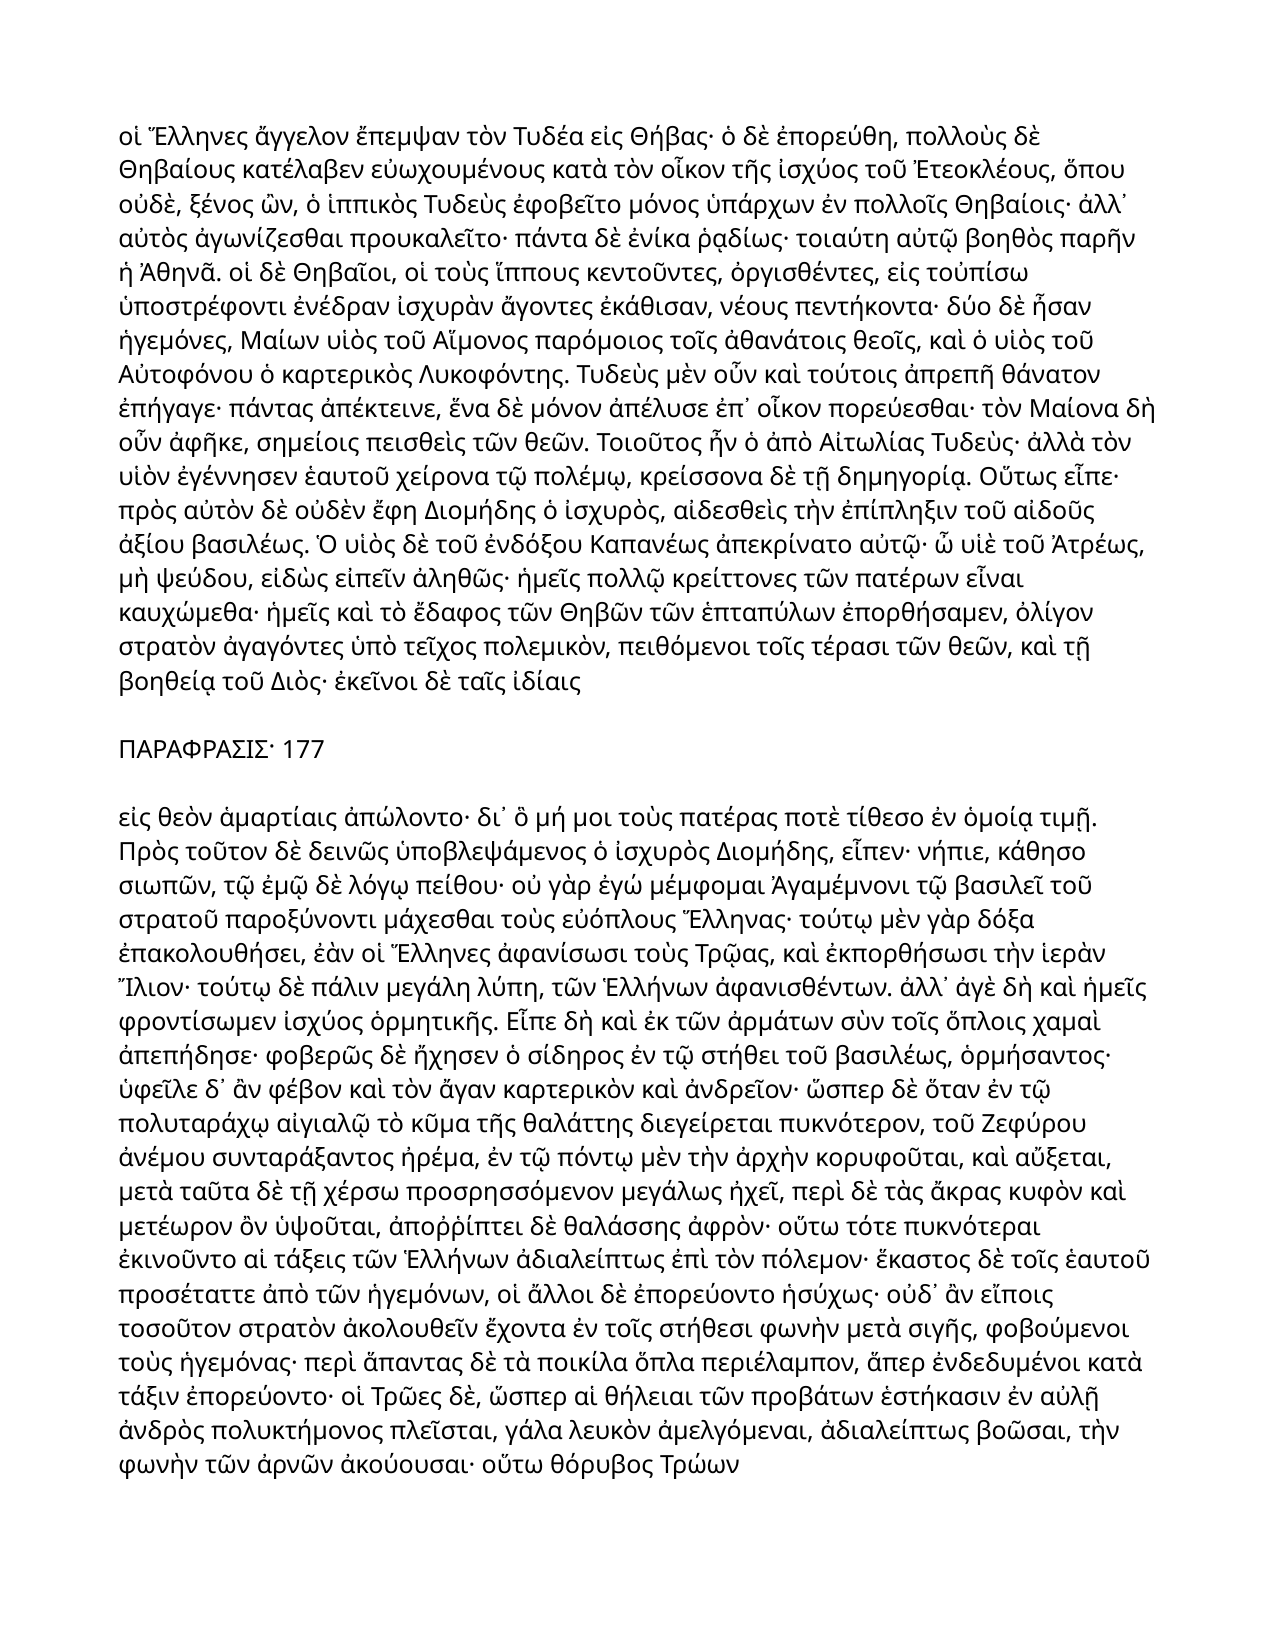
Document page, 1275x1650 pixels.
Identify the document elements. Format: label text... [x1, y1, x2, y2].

text ΠΑΡΑΦΡΑΣΙΣ· 177 [118, 731, 1157, 765]
text εἰς θεὸν ἁμαρτίαις ἀπώλοντο· δι᾿ ὃ μή μοι τοὺς πατέρας ποτὲ τίθεσο ἐν ὁμοίᾳ τιμῇ. Πρὸς τοῦτον δὲ δεινῶς ὑποβλεψάμενος ὁ ἰσχυρὸς Διομήδης, εἶπεν· νήπιε, κάθησο σιωπῶν, τῷ ἐμῷ δὲ λόγῳ πείθου· οὐ γὰρ ἐγώ μέμφομαι Ἀγαμέμνονι τῷ βασιλεῖ τοῦ στρατοῦ παροξύνοντι μάχεσθαι τοὺς εὐόπλους Ἕλληνας· τούτῳ μὲν γὰρ δόξα ἐπακολουθήσει, ἐὰν οἱ Ἕλληνες ἀφανίσωσι τοὺς Τρῷας, καὶ ἐκπορθήσωσι τὴν ἱερὰν Ἴλιον· τούτῳ δὲ πάλιν μεγάλη λύπη, τῶν Ἑλλήνων ἀφανισθέντων. ἀλλ᾽ ἀγὲ δὴ καὶ ἡμεῖς φροντίσωμεν ἰσχύος ὁρμητικῆς. Εἶπε δὴ καὶ ἐκ τῶν ἀρμάτων σὺν τοῖς ὅπλοις χαμαὶ ἀπεπήδησε· φοβερῶς δὲ ἤχησεν ὁ σίδηρος ἐν τῷ στήθει τοῦ βασιλέως, ὁρμήσαντος· ὑφεῖλε δ᾽ ἂν φέβον καὶ τὸν ἄγαν καρτερικὸν καὶ ἀνδρεῖον· ὥσπερ δὲ ὅταν ἐν τῷ πολυταράχῳ αἰγιαλῷ τὸ κῦμα τῆς θαλάττης διεγείρεται πυκνότερον, τοῦ Ζεφύρου ἀνέμου συνταράξαντος ἠρέμα, ἐν τῷ πόντῳ μὲν τὴν ἀρχὴν κορυφοῦται, καὶ αὔξεται, μετὰ ταῦτα δὲ τῇ χέρσω προσρησσόμενον μεγάλως ἠχεῖ, περὶ δὲ τὰς ἄκρας κυφὸν καὶ μετέωρον ὂν ὑψοῦται, ἀποῤῥίπτει δὲ θαλάσσης ἀφρὸν· οὕτω τότε πυκνότεραι ἐκινοῦντο αἱ τάξεις τῶν Ἑλλήνων ἀδιαλείπτως ἐπὶ τὸν πόλεμον· ἕκαστος δὲ τοῖς ἑαυτοῦ προσέταττε ἀπὸ τῶν ἡγεμόνων, οἱ ἄλλοι δὲ ἐπορεύοντο ἡσύχως· οὐδ᾽ ἂν εἴποις τοσοῦτον στρατὸν ἀκολουθεῖν ἔχοντα ἐν τοῖς στήθεσι φωνὴν μετὰ σιγῆς, φοβούμενοι τοὺς ἡγεμόνας· περὶ ἅπαντας δὲ τὰ ποικίλα ὅπλα περιέλαμπον, ἅπερ ἐνδεδυμένοι κατὰ τάξιν ἐπορεύοντο· οἱ Τρῶες δὲ, ὥσπερ αἱ θήλειαι τῶν προβάτων ἑστήκασιν ἐν αὐλῇ ἀνδρὸς πολυκτήμονος πλεῖσται, γάλα λευκὸν ἀμελγόμεναι, ἀδιαλείπτως βοῶσαι, τὴν φωνὴν τῶν ἀρνῶν ἀκούουσαι· οὕτω θόρυβος Τρώων [118, 799, 1157, 1481]
text οἱ Ἕλληνες ἄγγελον ἔπεμψαν τὸν Τυδέα εἰς Θήβας· ὁ δὲ ἐπορεύθη, πολλοὺς δὲ Θηβαίους κατέλαβεν εὐωχουμένους κατὰ τὸν οἶκον τῆς ἰσχύος τοῦ Ἐτεοκλέους, ὅπου οὐδὲ, ξένος ὢν, ὁ ἱππικὸς Τυδεὺς ἐφοβεῖτο μόνος ὑπάρχων ἐν πολλοῖς Θηβαίοις· ἀλλ᾿ αὐτὸς ἀγωνίζεσθαι προυκαλεῖτο· πάντα δὲ ἐνίκα ῥᾳδίως· τοιαύτη αὐτῷ βοηθὸς παρῆν ἡ Ἀθηνᾶ. οἱ δὲ Θηβαῖοι, οἱ τοὺς ἵππους κεντοῦντες, ὀργισθέντες, εἰς τοὐπίσω ὑποστρέφοντι ἐνέδραν ἰσχυρὰν ἄγοντες ἐκάθισαν, νέους πεντήκοντα· δύο δὲ ἦσαν ἡγεμόνες, Μαίων υἱὸς τοῦ Αἵμονος παρόμοιος τοῖς ἀθανάτοις θεοῖς, καὶ ὁ υἱὸς τοῦ Αὐτοφόνου ὁ καρτερικὸς Λυκοφόντης. Τυδεὺς μὲν οὖν καὶ τούτοις ἀπρεπῆ θάνατον ἐπήγαγε· πάντας ἀπέκτεινε, ἕνα δὲ μόνον ἀπέλυσε ἐπ᾽ οἶκον πορεύεσθαι· τὸν Μαίονα δὴ οὖν ἀφῆκε, σημείοις πεισθεὶς τῶν θεῶν. Τοιοῦτος ἦν ὁ ἀπὸ Αἰτωλίας Τυδεὺς· ἀλλὰ τὸν υἱὸν ἐγέννησεν ἑαυτοῦ χείρονα τῷ πολέμῳ, κρείσσονα δὲ τῇ δημηγορίᾳ. Οὕτως εἶπε· πρὸς αὐτὸν δὲ οὐδὲν ἔφη Διομήδης ὁ ἰσχυρὸς, αἰδεσθεὶς τὴν ἐπίπληξιν τοῦ αἰδοῦς ἀξίου βασιλέως. Ὁ υἱὸς δὲ τοῦ ἐνδόξου Καπανέως ἀπεκρίνατο αὐτῷ· ὦ υἱὲ τοῦ Ἀτρέως, μὴ ψεύδου, εἰδὼς εἰπεῖν ἀληθῶς· ἡμεῖς πολλῷ κρείττονες τῶν πατέρων εἶναι καυχώμεθα· ἡμεῖς καὶ τὸ ἔδαφος τῶν Θηβῶν τῶν ἑπταπύλων ἐπορθήσαμεν, ὀλίγον στρατὸν ἀγαγόντες ὑπὸ τεῖχος πολεμικὸν, πειθόμενοι τοῖς τέρασι τῶν θεῶν, καὶ τῇ βοηθείᾳ τοῦ Διὸς· ἐκεῖνοι δὲ ταῖς ἰδίαις [118, 118, 1157, 697]
